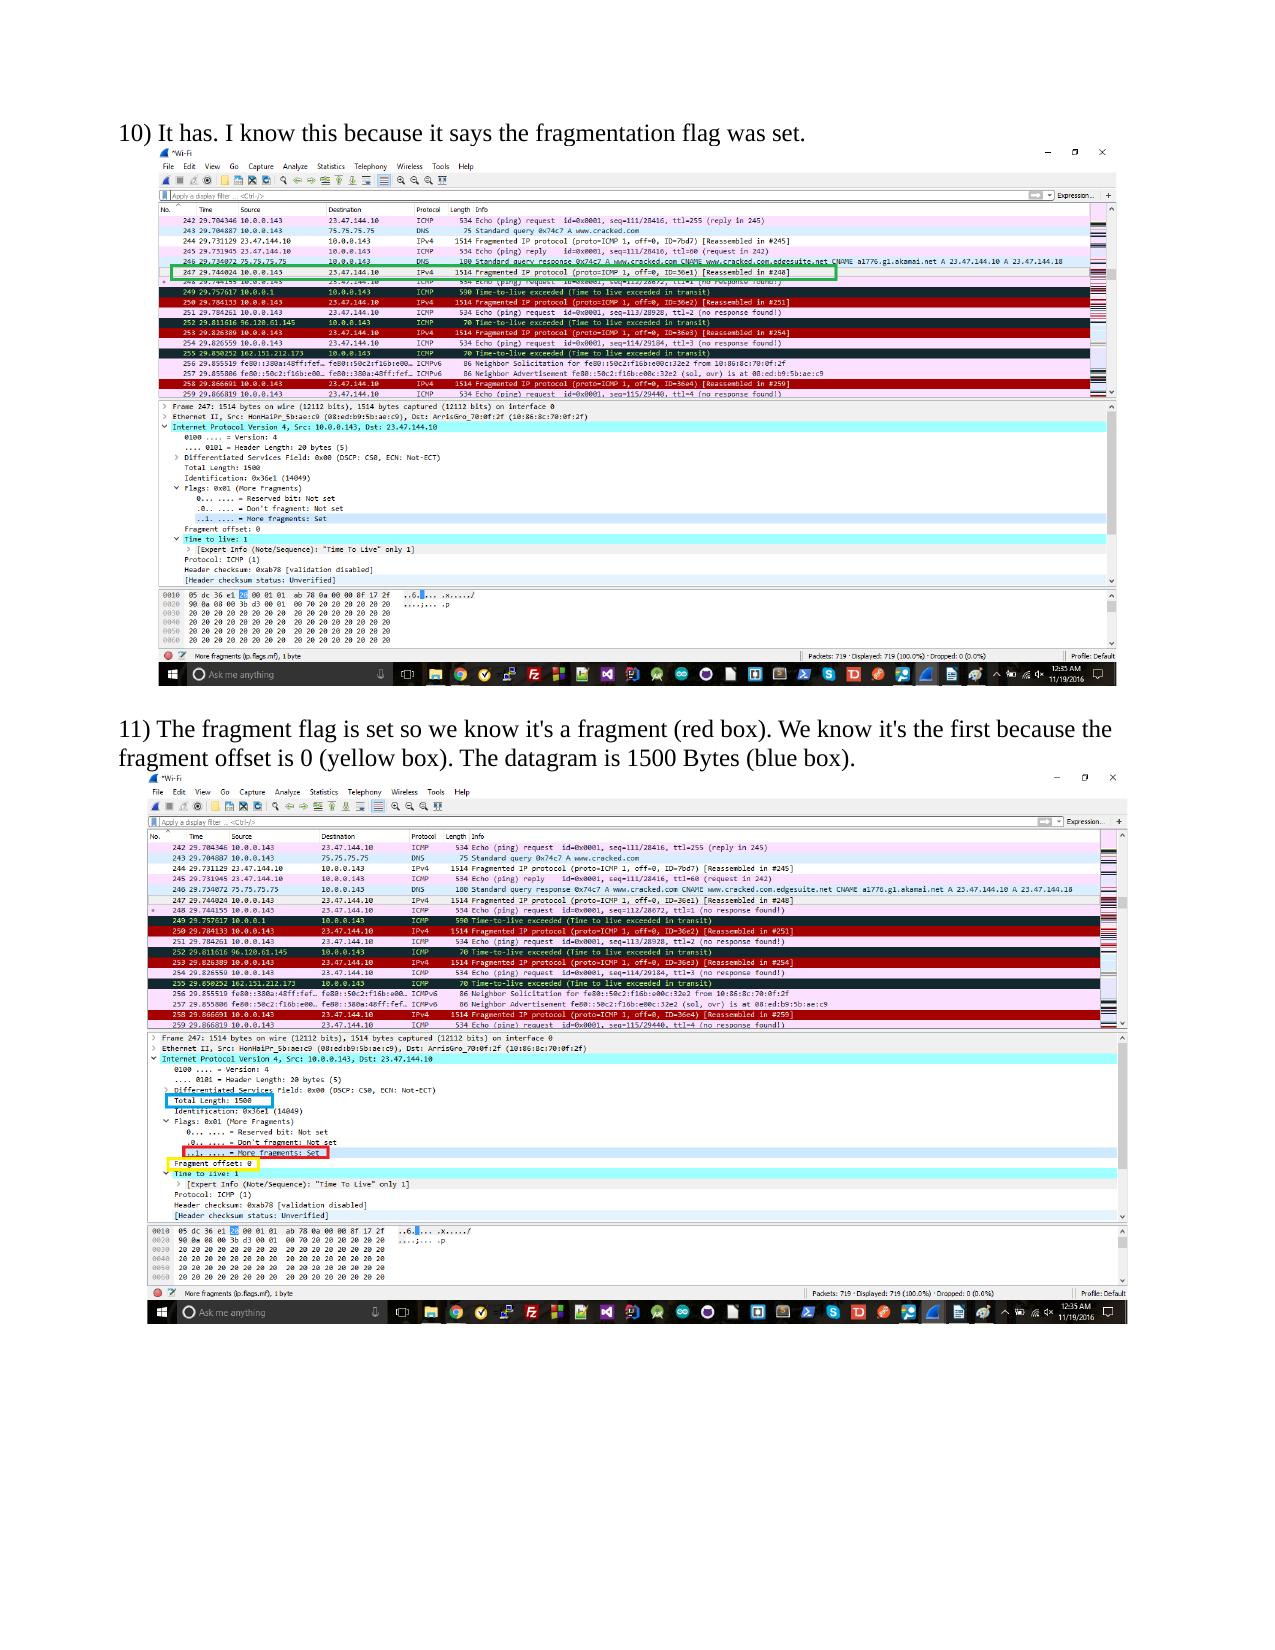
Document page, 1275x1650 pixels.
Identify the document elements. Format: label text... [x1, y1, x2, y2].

text 10) It has. I know this because it says the fragmentation flag was set. [118, 118, 1157, 147]
picture [158, 146, 1117, 686]
text 11) The fragment flag is set so we know it's a fragment (red box). We know it's the first because the fragment offset is 0 (yellow box). The datagram is 1500 Bytes (blue box). [118, 714, 1157, 772]
picture [147, 772, 1128, 1324]
